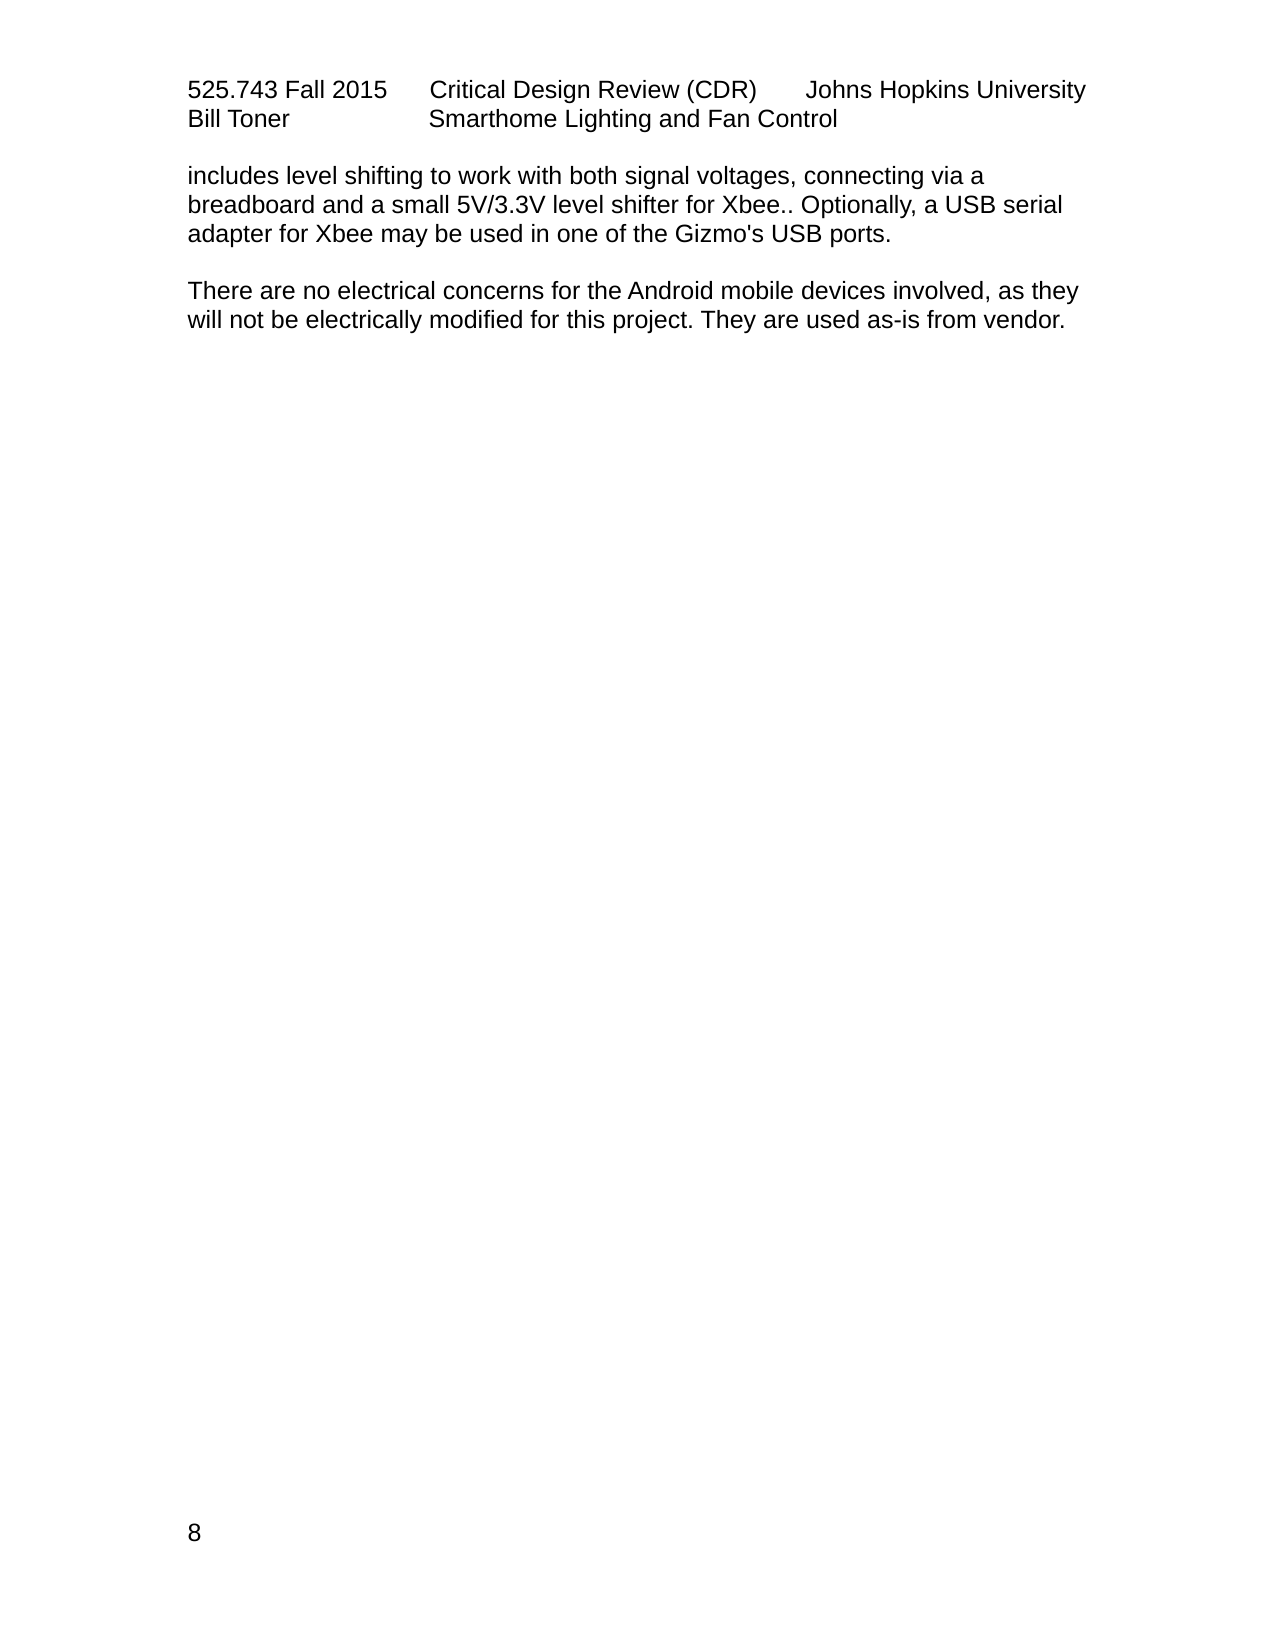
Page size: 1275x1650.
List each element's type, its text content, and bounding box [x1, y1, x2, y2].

text includes level shifting to work with both signal voltages, connecting via a breadboard and a small 5V/3.3V level shifter for Xbee.. Optionally, a USB serial adapter for Xbee may be used in one of the Gizmo's USB ports. [187, 161, 1087, 247]
text There are no electrical concerns for the Android mobile devices involved, as they will not be electrically modified for this project. They are used as-is from vendor. [187, 276, 1087, 334]
